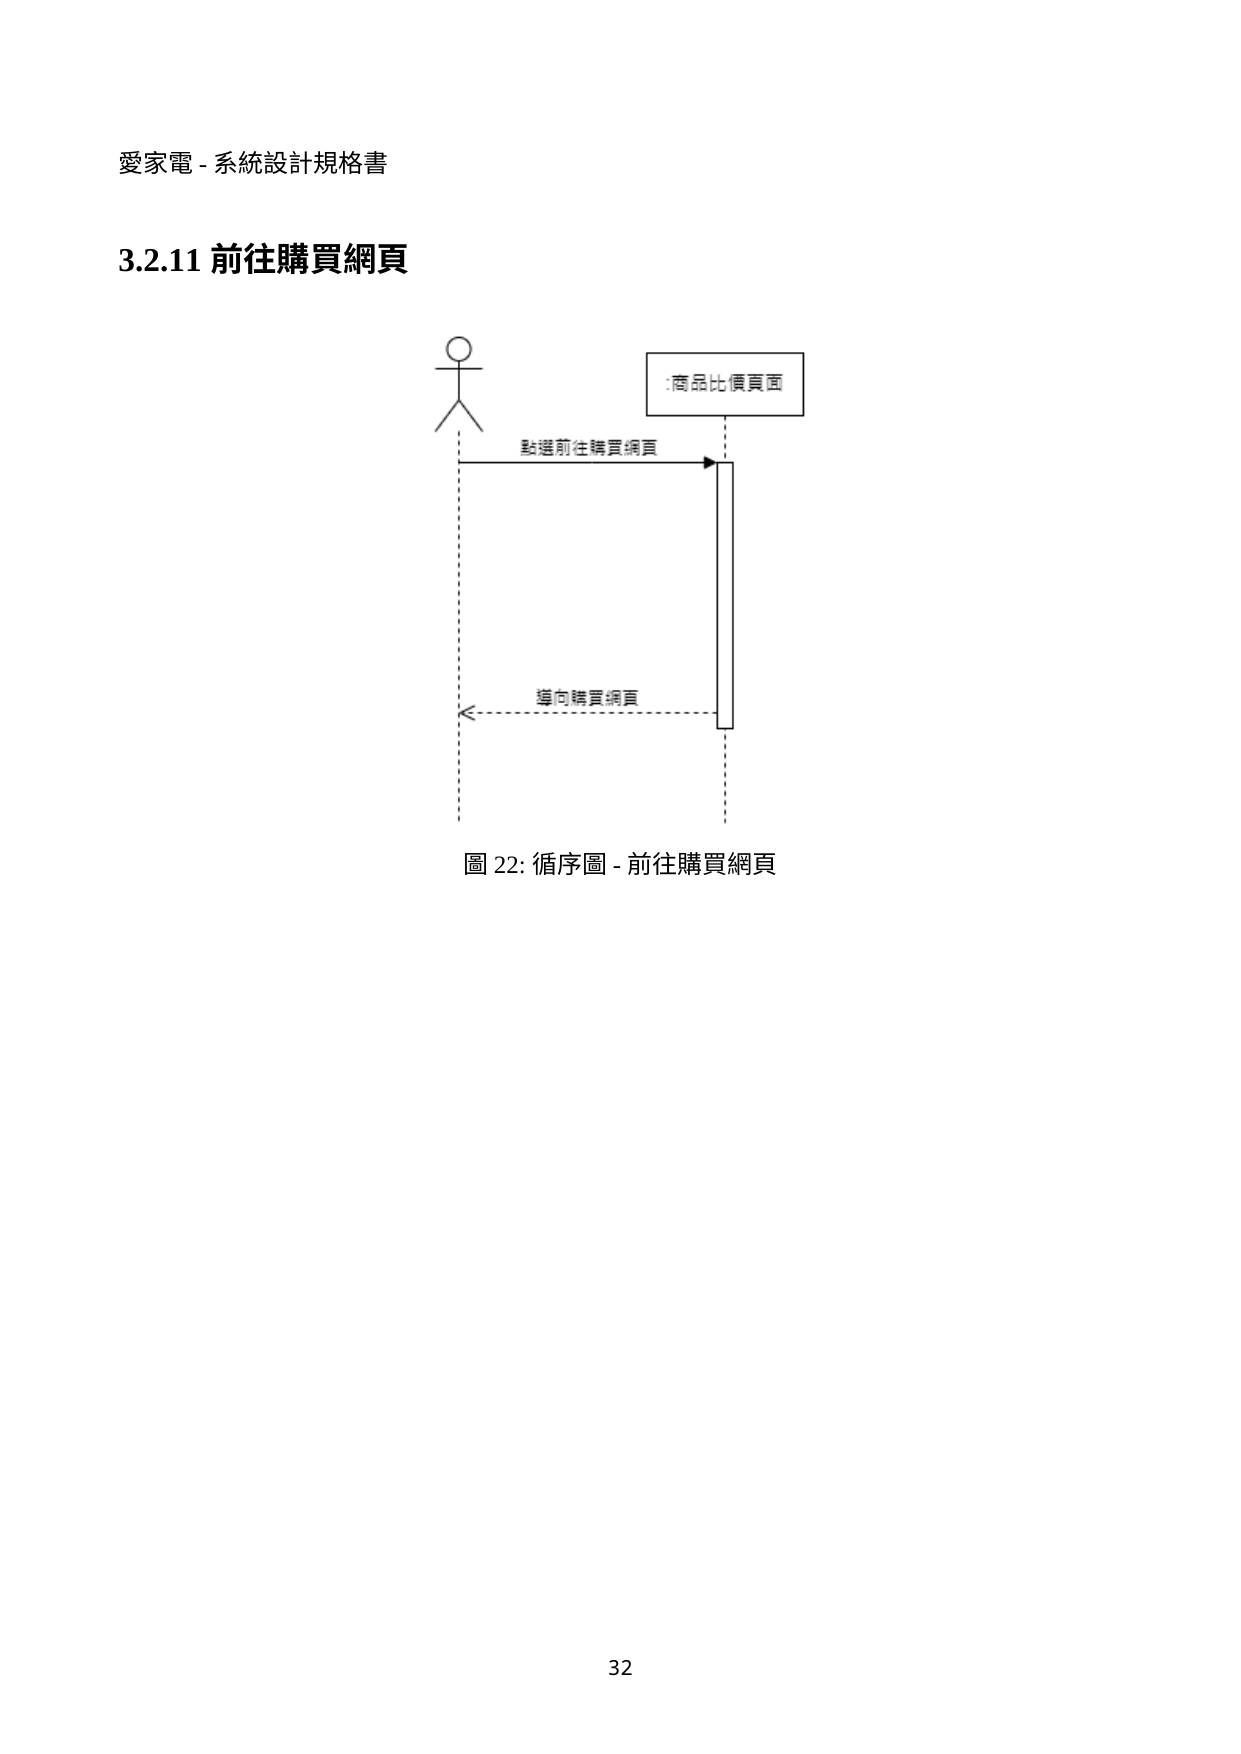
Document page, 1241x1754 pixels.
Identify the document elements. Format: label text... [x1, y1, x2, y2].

picture [424, 326, 817, 836]
subtitle 3.2.11 前往購買網頁 [118, 232, 1122, 281]
text 圖 22: 循序圖 - 前往購買網頁 [424, 836, 816, 881]
